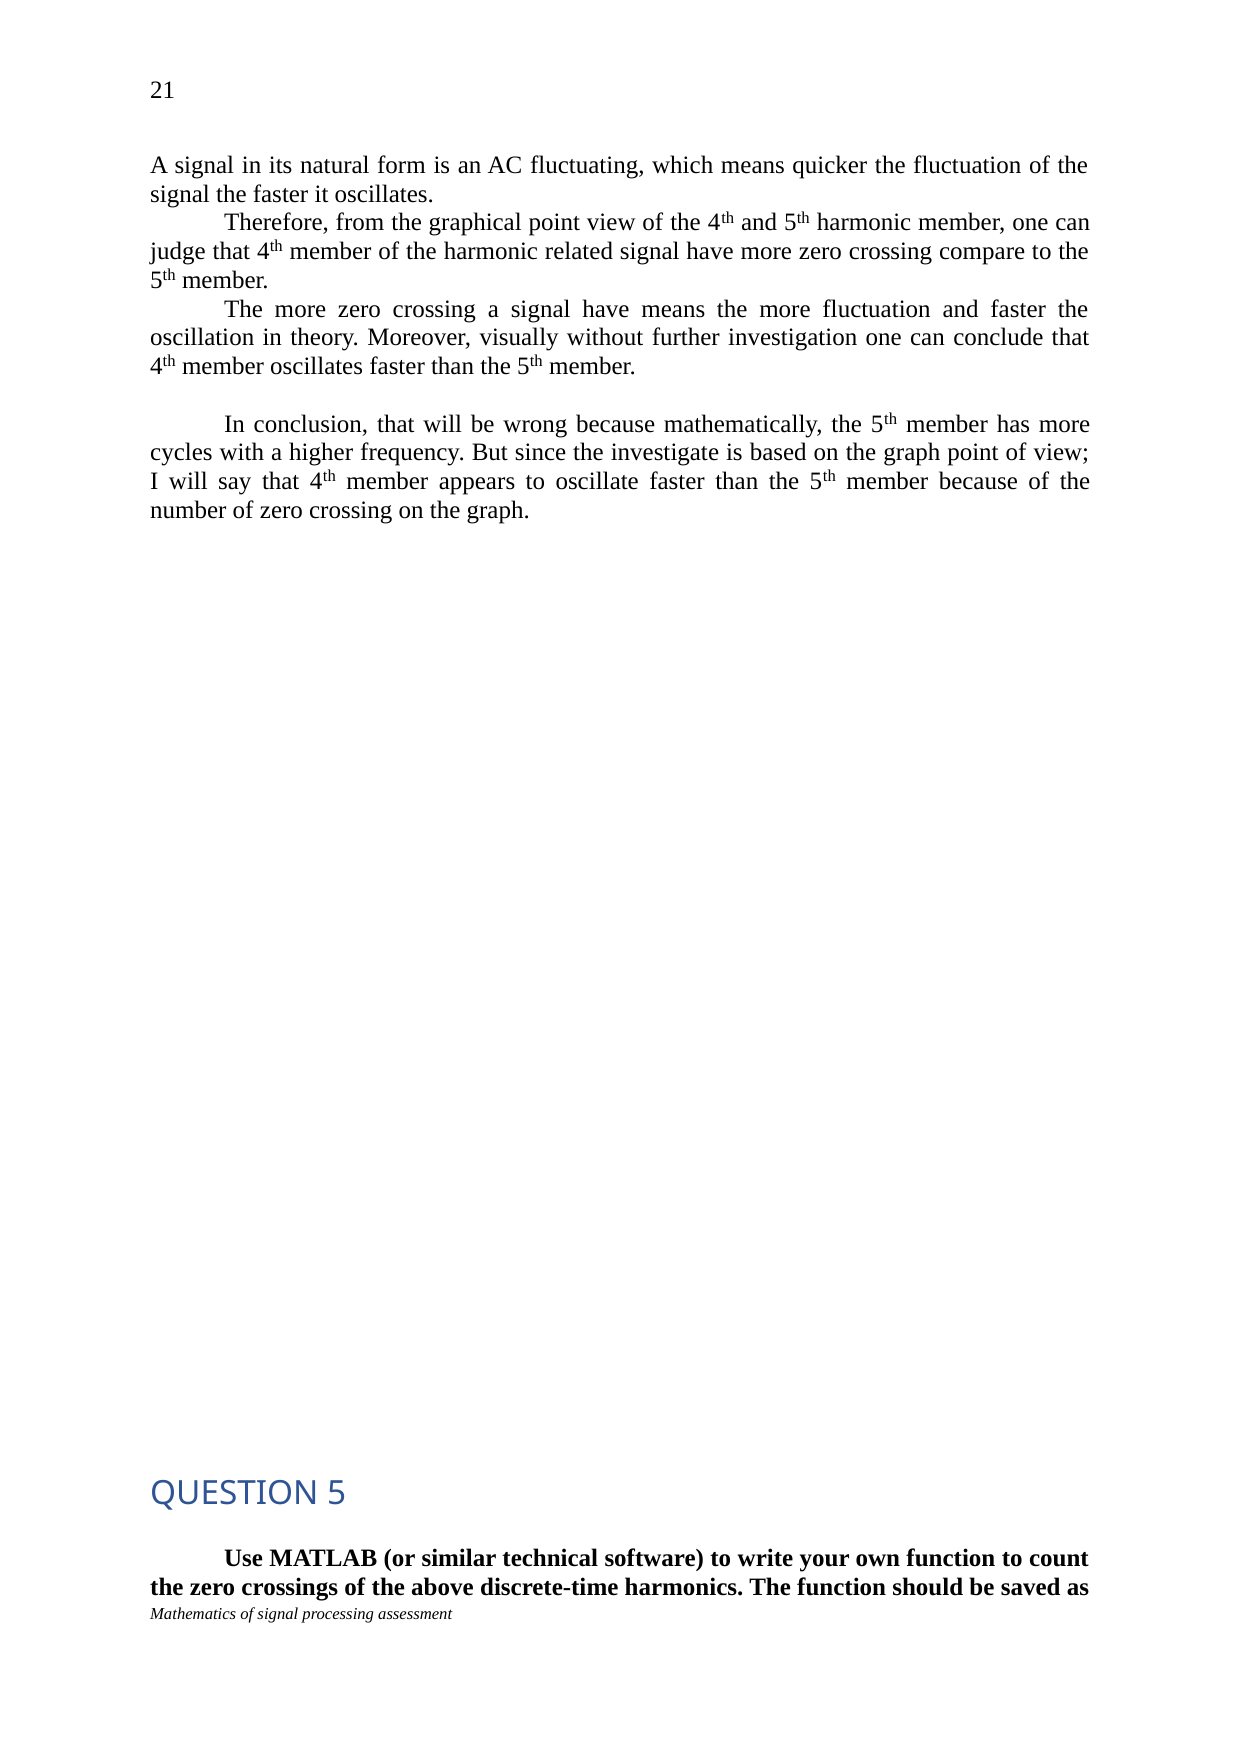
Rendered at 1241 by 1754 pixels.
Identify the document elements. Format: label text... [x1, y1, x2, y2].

text Therefore, from the graphical point view of the 4th and 5th harmonic member, one can judge that 4th member of the harmonic related signal have more zero crossing compare to the 5th member. [150, 207, 1090, 294]
text A signal in its natural form is an AC fluctuating, which means quicker the fluctuation of the signal the faster it oscillates. [150, 150, 1090, 207]
text In conclusion, that will be wrong because mathematically, the 5th member has more cycles with a higher frequency. But since the investigate is based on the graph point of view; I will say that 4th member appears to oscillate faster than the 5th member because of the number of zero crossing on the graph. [150, 409, 1090, 524]
subtitle QUESTION 5 [150, 1469, 1090, 1514]
text Use MATLAB (or similar technical software) to write your own function to count the zero crossings of the above discrete-time harmonics. The function should be saved as [150, 1543, 1090, 1600]
text The more zero crossing a signal have means the more fluctuation and faster the oscillation in theory. Moreover, visually without further investigation one can conclude that 4th member oscillates faster than the 5th member. [150, 294, 1090, 380]
